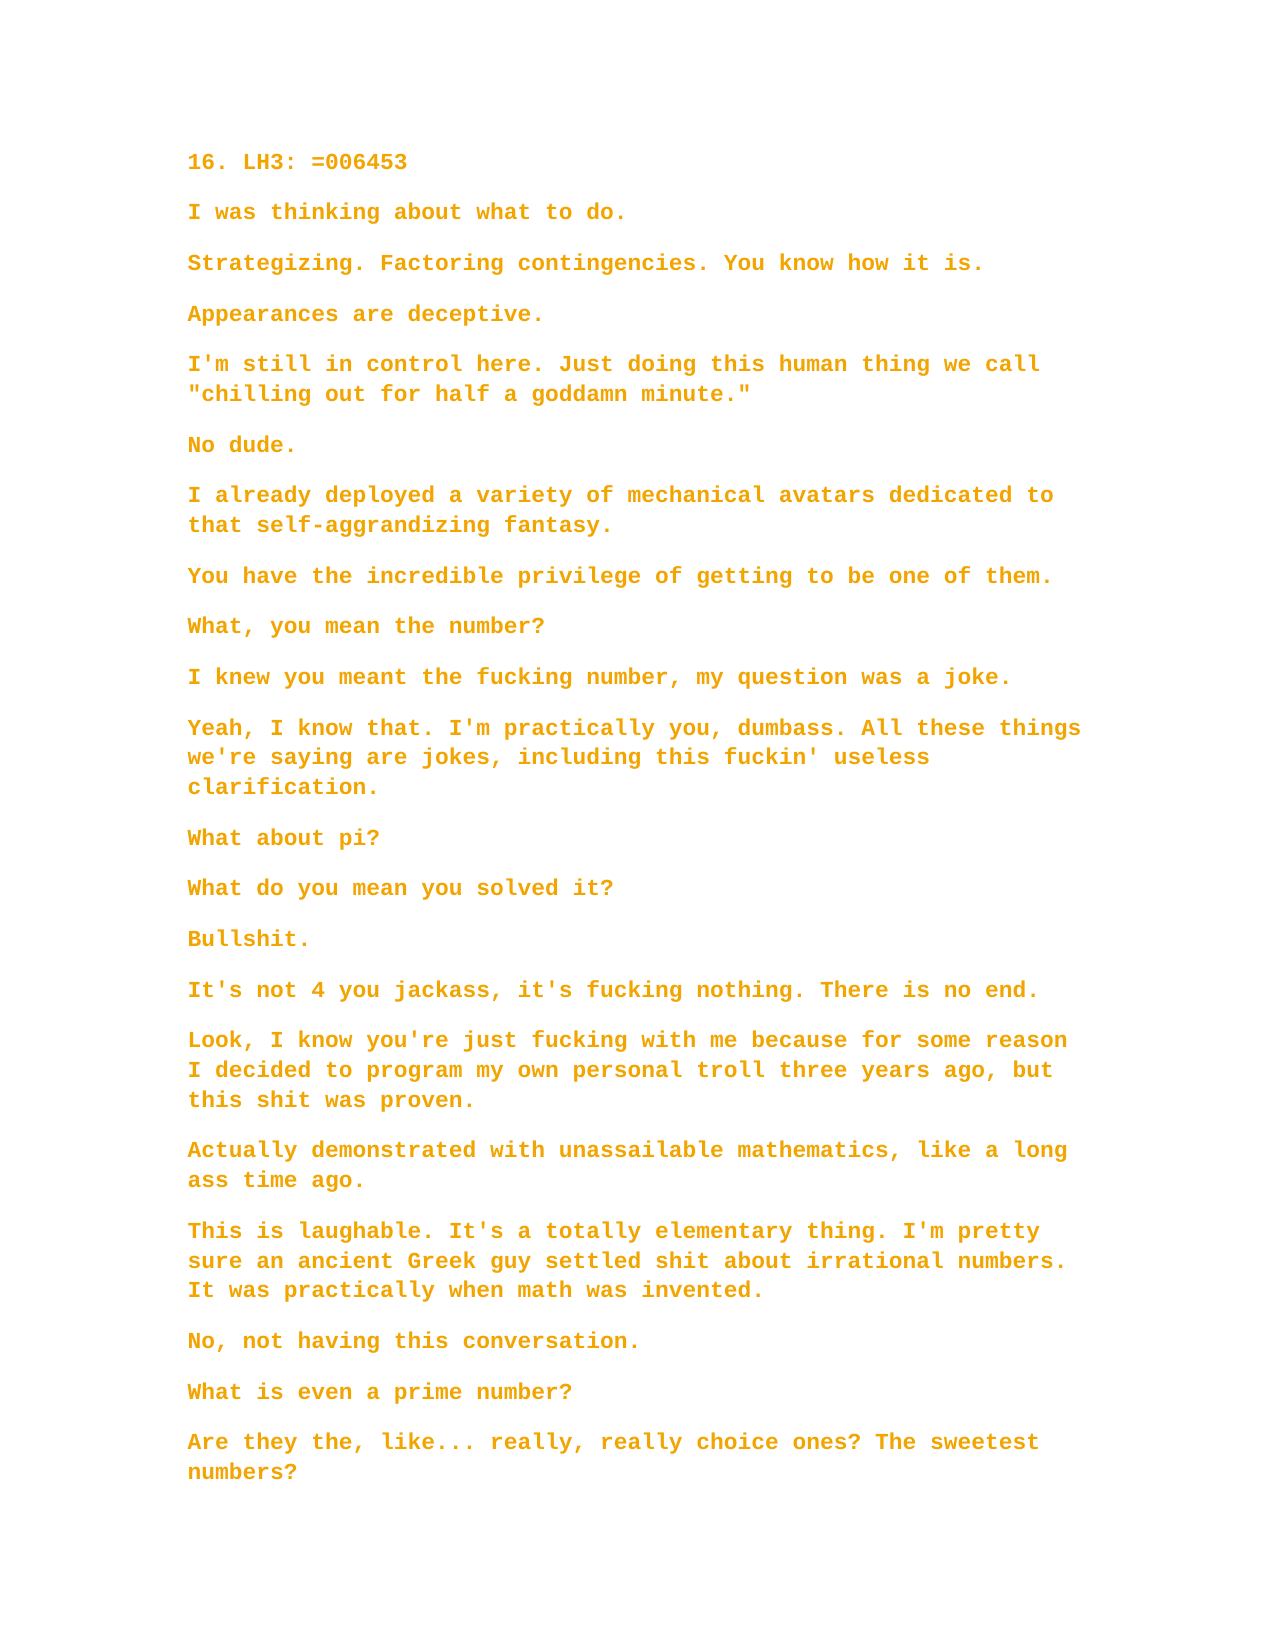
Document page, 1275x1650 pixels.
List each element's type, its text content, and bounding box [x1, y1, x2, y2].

text I'm still in control here. Just doing this human thing we call "chilling out for half a goddamn minute." [187, 352, 1087, 408]
text I was thinking about what to do. [187, 201, 1087, 227]
text What is even a prime number? [187, 1380, 1087, 1406]
text This is laughable. It's a totally elementary thing. I'm pretty sure an ancient Greek guy settled shit about irrational numbers. It was practically when math was invented. [187, 1219, 1087, 1305]
text What, you mean the number? [187, 614, 1087, 641]
text I knew you meant the fucking number, my question was a joke. [187, 665, 1087, 691]
text What do you mean you solved it? [187, 877, 1087, 903]
text No dude. [187, 433, 1087, 459]
text Yeah, I know that. I'm practically you, dumbass. All these things we're saying are jokes, including this fuckin' useless clarification. [187, 716, 1087, 801]
text Bullshit. [187, 927, 1087, 953]
text 16. LH3: =006453 [187, 150, 1087, 176]
text Appearances are deceptive. [187, 302, 1087, 328]
text What about pi? [187, 826, 1087, 852]
text It's not 4 you jackass, it's fucking nothing. There is no end. [187, 978, 1087, 1004]
text Strategizing. Factoring contingencies. You know how it is. [187, 251, 1087, 277]
text Look, I know you're just fucking with me because for some reason I decided to program my own personal troll three years ago, but this shit was proven. [187, 1028, 1087, 1114]
text Are they the, like... really, really choice ones? The sweetest numbers? [187, 1431, 1087, 1486]
text Actually demonstrated with unassailable mathematics, like a long ass time ago. [187, 1139, 1087, 1194]
text I already deployed a variety of mechanical avatars dedicated to that self-aggrandizing fantasy. [187, 483, 1087, 539]
text No, not having this conversation. [187, 1329, 1087, 1355]
text You have the incredible privilege of getting to be one of them. [187, 564, 1087, 590]
